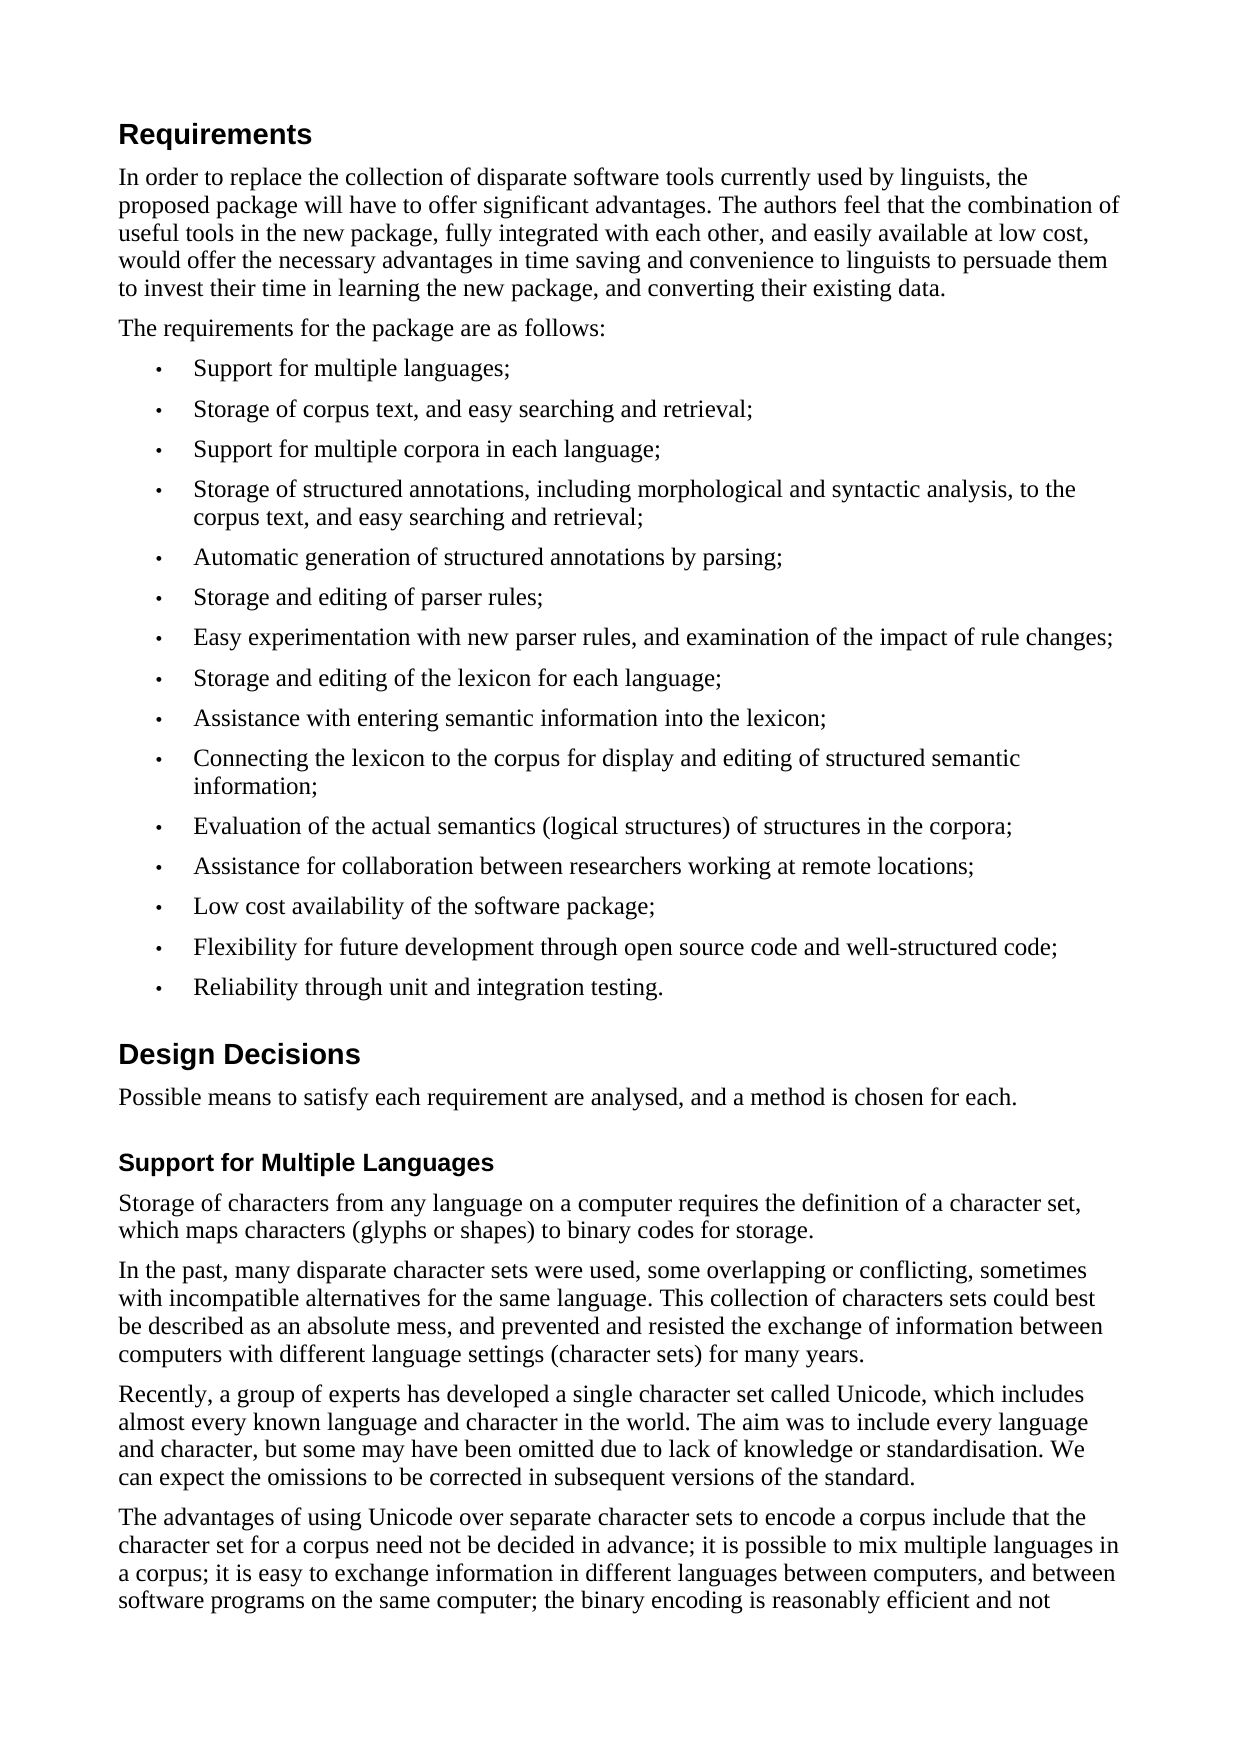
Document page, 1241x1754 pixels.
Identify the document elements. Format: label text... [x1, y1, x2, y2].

text In order to replace the collection of disparate software tools currently used by linguists, the proposed package will have to offer significant advantages. The authors feel that the combination of useful tools in the new package, fully integrated with each other, and easily available at low cost, would offer the necessary advantages in time saving and convenience to linguists to persuade them to invest their time in learning the new package, and converting their existing data. [118, 163, 1122, 302]
list Automatic generation of structured annotations by parsing; [156, 543, 1122, 571]
list Low cost availability of the software package; [156, 892, 1122, 920]
list Support for multiple corpora in each language; [156, 435, 1122, 463]
list Storage of corpus text, and easy searching and retrieval; [156, 395, 1122, 422]
text The requirements for the package are as follows: [118, 314, 1122, 342]
list Easy experimentation with new parser rules, and examination of the impact of rule changes; [156, 623, 1122, 651]
text Recently, a group of experts has developed a single character set called Unicode, which includes almost every known language and character in the world. The aim was to include every language and character, but some may have been omitted due to lack of knowledge or standardisation. We can expect the omissions to be corrected in subsequent versions of the standard. [118, 1380, 1122, 1491]
subtitle Design Decisions [118, 1038, 1122, 1071]
list Storage and editing of the lexicon for each language; [156, 664, 1122, 691]
text Storage of characters from any language on a computer requires the definition of a character set, which maps characters (glyphs or shapes) to binary codes for storage. [118, 1189, 1122, 1244]
list Reliability through unit and integration testing. [156, 973, 1122, 1001]
list Assistance for collaboration between researchers working at remote locations; [156, 852, 1122, 880]
list Flexibility for future development through open source code and well-structured code; [156, 933, 1122, 960]
list Support for multiple languages; [156, 354, 1122, 382]
text The advantages of using Unicode over separate character sets to encode a corpus include that the character set for a corpus need not be decided in advance; it is possible to mix multiple languages in a corpus; it is easy to exchange information in different languages between computers, and between software programs on the same computer; the binary encoding is reasonably efficient and not [118, 1503, 1122, 1614]
list Evaluation of the actual semantics (logical structures) of structures in the corpora; [156, 812, 1122, 840]
text Possible means to satisfy each requirement are analysed, and a method is chosen for each. [118, 1083, 1122, 1111]
list Assistance with entering semantic information into the lexicon; [156, 704, 1122, 732]
text In the past, many disparate character sets were used, some overlapping or conflicting, sometimes with incompatible alternatives for the same language. This collection of characters sets could best be described as an absolute mess, and prevented and resisted the exchange of information between computers with different language settings (character sets) for many years. [118, 1257, 1122, 1367]
list Storage of structured annotations, including morphological and syntactic analysis, to the corpus text, and easy searching and retrieval; [156, 475, 1122, 531]
list Connecting the lexicon to the corpus for display and editing of structured semantic information; [156, 744, 1122, 799]
list Storage and editing of parser rules; [156, 583, 1122, 611]
subtitle Support for Multiple Languages [118, 1148, 1122, 1176]
subtitle Requirements [118, 118, 1122, 151]
